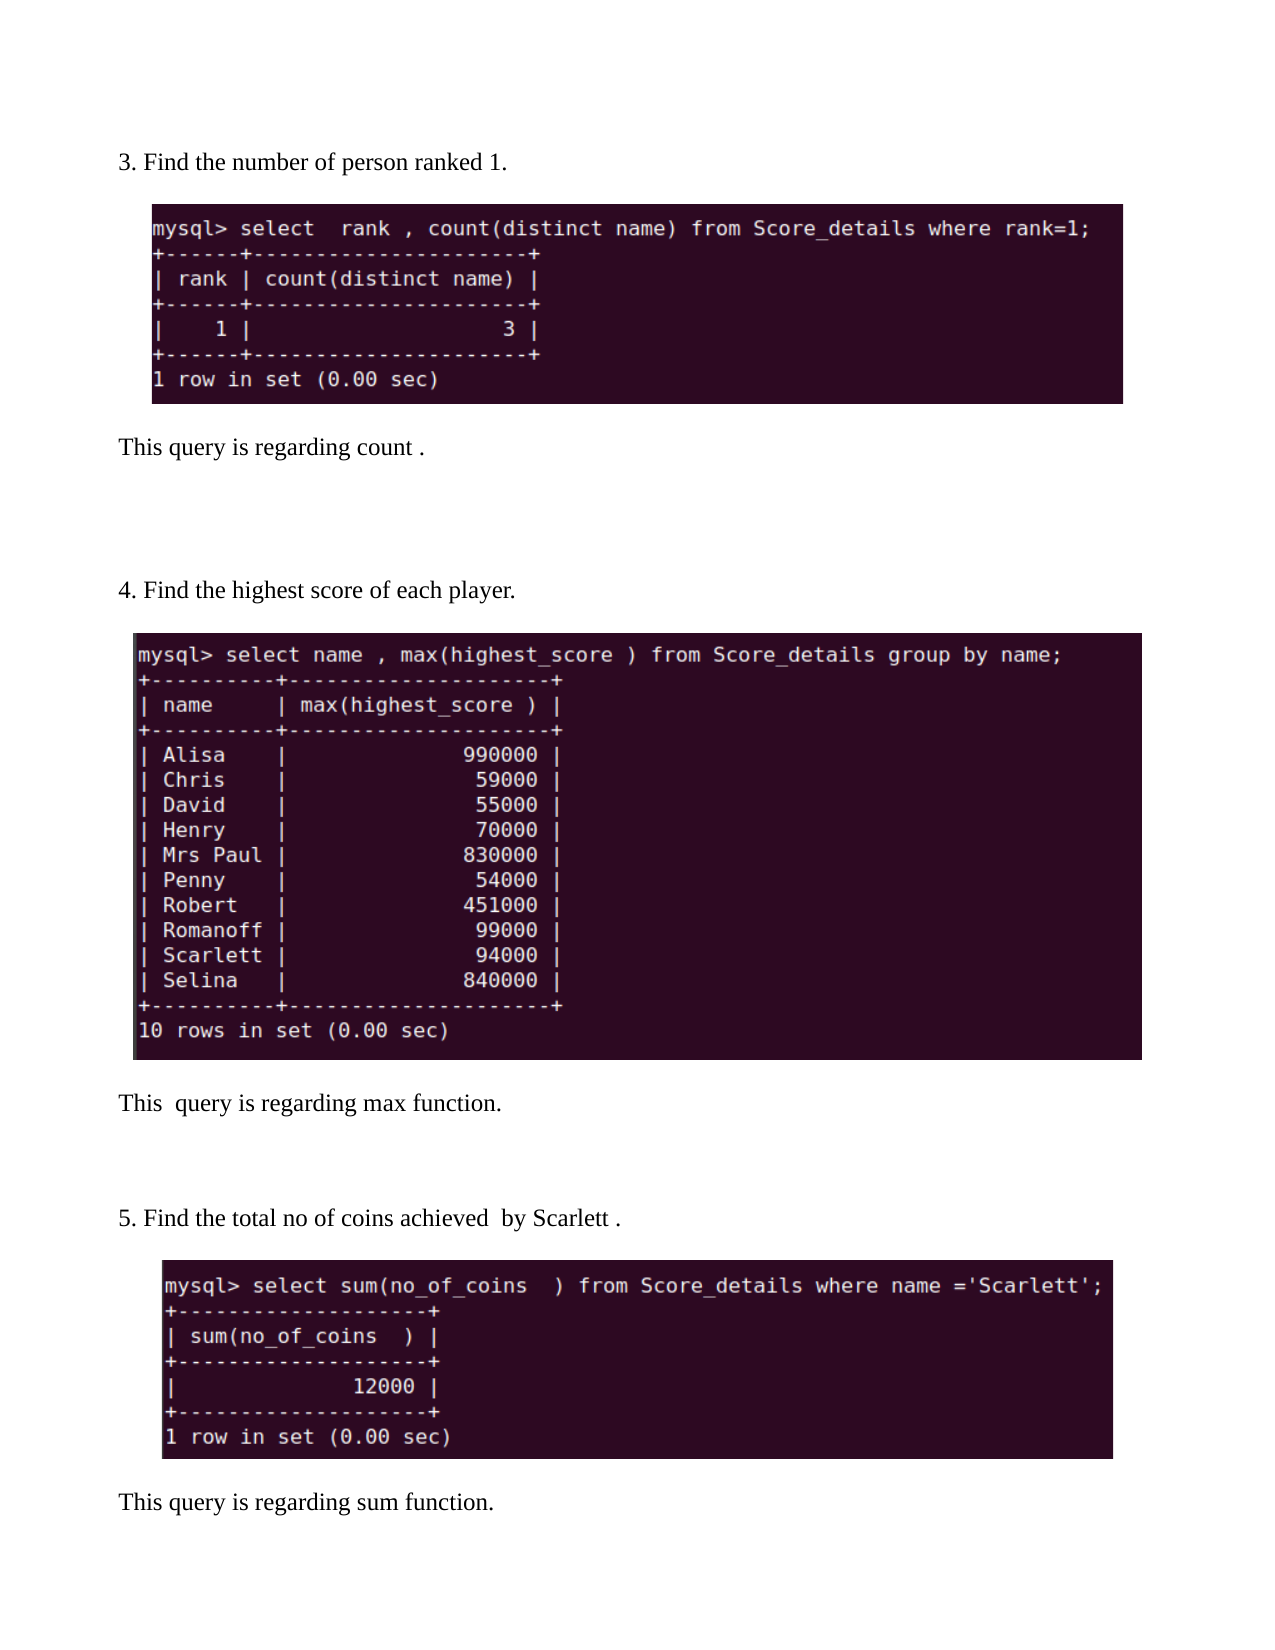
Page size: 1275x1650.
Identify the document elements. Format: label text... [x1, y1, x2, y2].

text This query is regarding max function. [118, 1088, 1157, 1117]
picture [161, 1260, 1114, 1459]
picture [151, 204, 1124, 404]
text This query is regarding count . [118, 432, 1157, 461]
text 4. Find the highest score of each player. [118, 576, 1157, 604]
text 3. Find the number of person ranked 1. [118, 147, 1157, 176]
text 5. Find the total no of coins achieved by Scarlett . [118, 1203, 1157, 1232]
text This query is regarding sum function. [118, 1487, 1157, 1516]
picture [133, 633, 1142, 1060]
